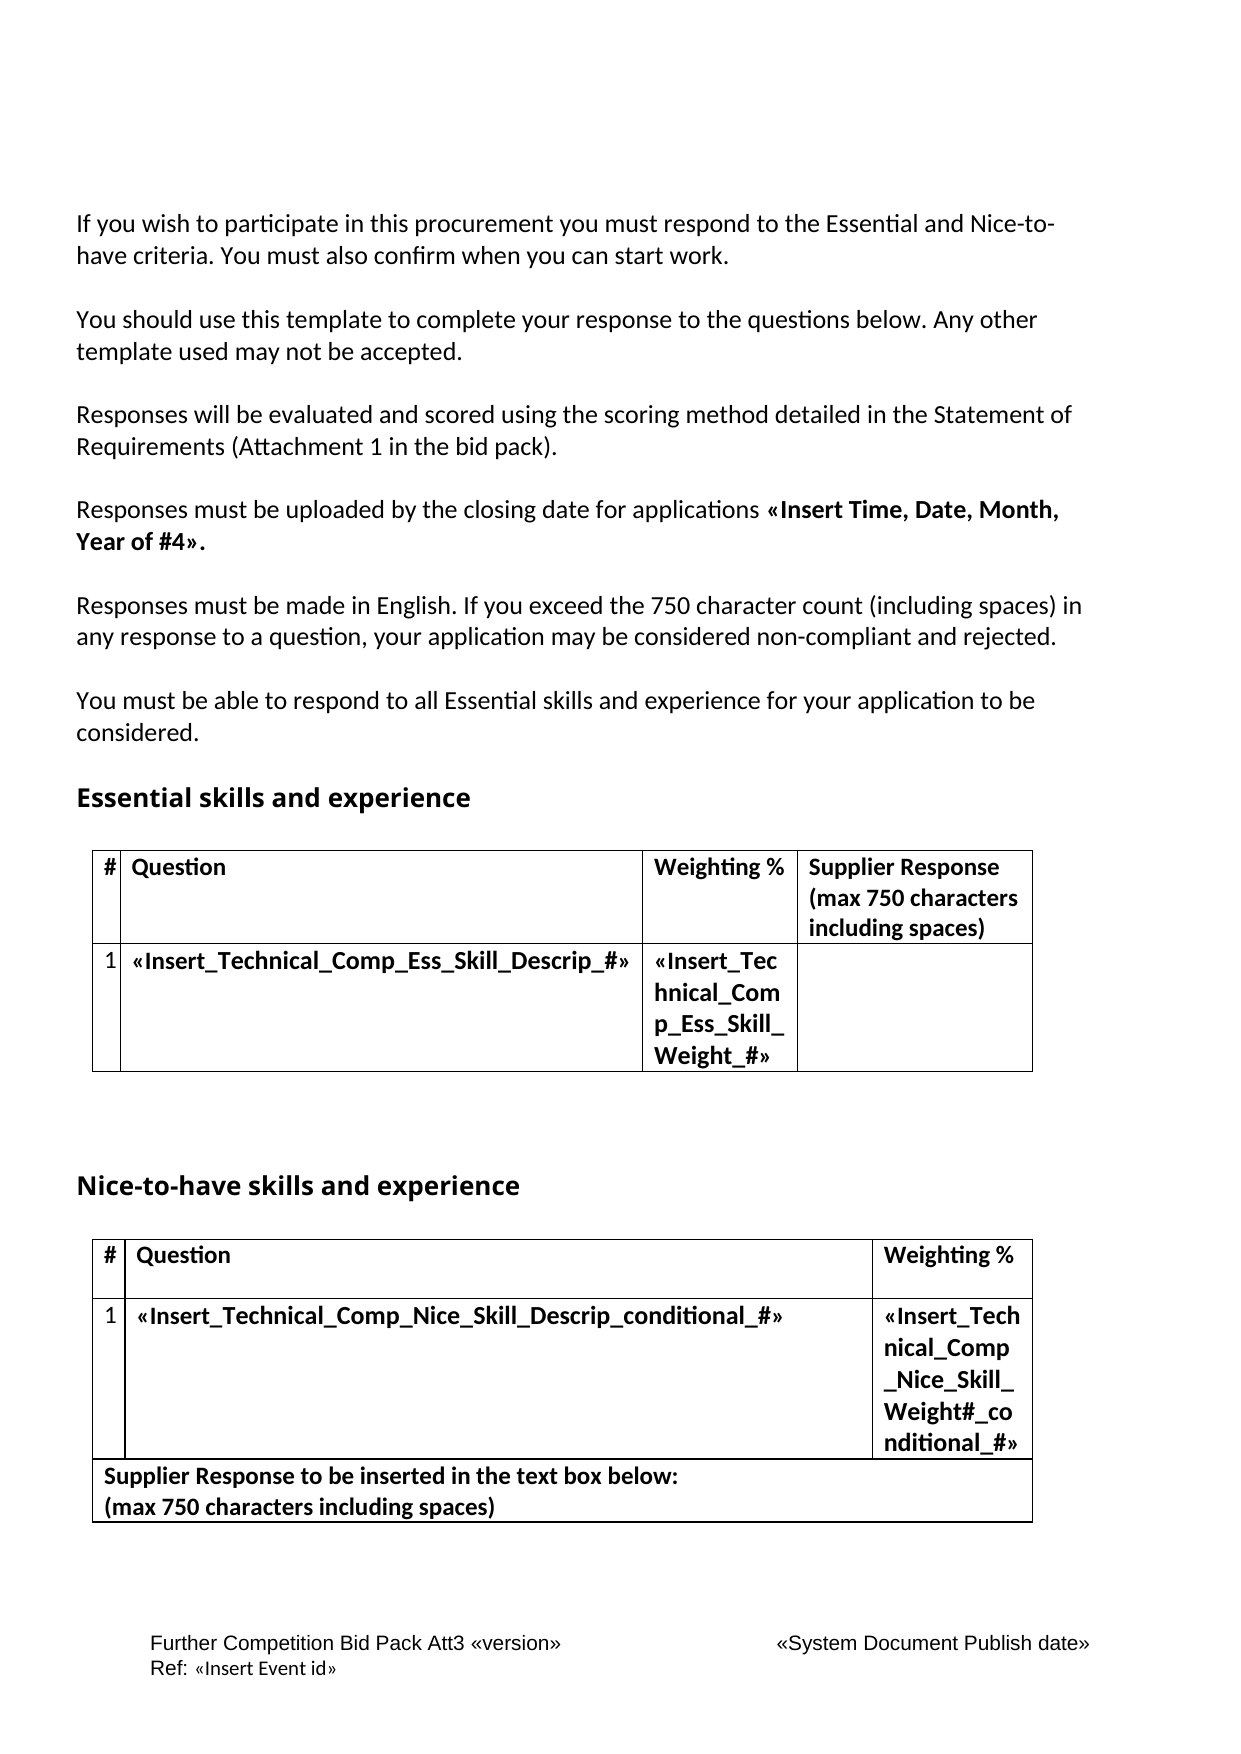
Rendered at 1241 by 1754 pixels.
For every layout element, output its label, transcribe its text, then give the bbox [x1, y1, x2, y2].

text Responses must be made in English. If you exceed the 750 character count (including spaces) in any response to a question, your application may be considered non-compliant and rejected. [76, 589, 1090, 652]
table_cell [798, 944, 1032, 1071]
table_header Weighting % [643, 851, 797, 943]
table_cell «Insert_Technical_Comp_Nice_Skill_Descrip_conditional_#» [126, 1299, 872, 1458]
text Responses must be uploaded by the closing date for applications «Insert Time, Date, Month, Year of #4». [76, 493, 1090, 557]
table_cell 1 [93, 944, 120, 1071]
table_cell «Insert_Technical_Comp_Ess_Skill_Weight_#» [643, 944, 797, 1071]
table_header Supplier Response (max 750 characters including spaces) [798, 851, 1032, 943]
text Nice-to-have skills and experience [76, 1167, 1090, 1238]
text Essential skills and experience [76, 779, 1090, 850]
text If you wish to participate in this procurement you must respond to the Essential and Nice-to-have criteria. You must also confirm when you can start work. [76, 207, 1090, 271]
text Responses will be evaluated and scored using the scoring method detailed in the Statement of Requirements (Attachment 1 in the bid pack). [76, 398, 1090, 462]
table_header Question [126, 1240, 872, 1298]
table_header Question [121, 851, 642, 943]
table_header Supplier Response to be inserted in the text box below: (max 750 characters including spaces) [93, 1460, 1032, 1521]
table_header # [93, 851, 120, 943]
table_cell «Insert_Technical_Comp_Nice_Skill_Weight#_conditional_#» [873, 1299, 1032, 1458]
text You should use this template to complete your response to the questions below. Any other template used may not be accepted. [76, 303, 1090, 366]
table_header Weighting % [873, 1240, 1032, 1298]
table_header # [93, 1240, 124, 1298]
text You must be able to respond to all Essential skills and experience for your application to be considered. [76, 684, 1090, 748]
table_cell 1 [93, 1299, 124, 1458]
table_cell «Insert_Technical_Comp_Ess_Skill_Descrip_#» [121, 944, 642, 1071]
